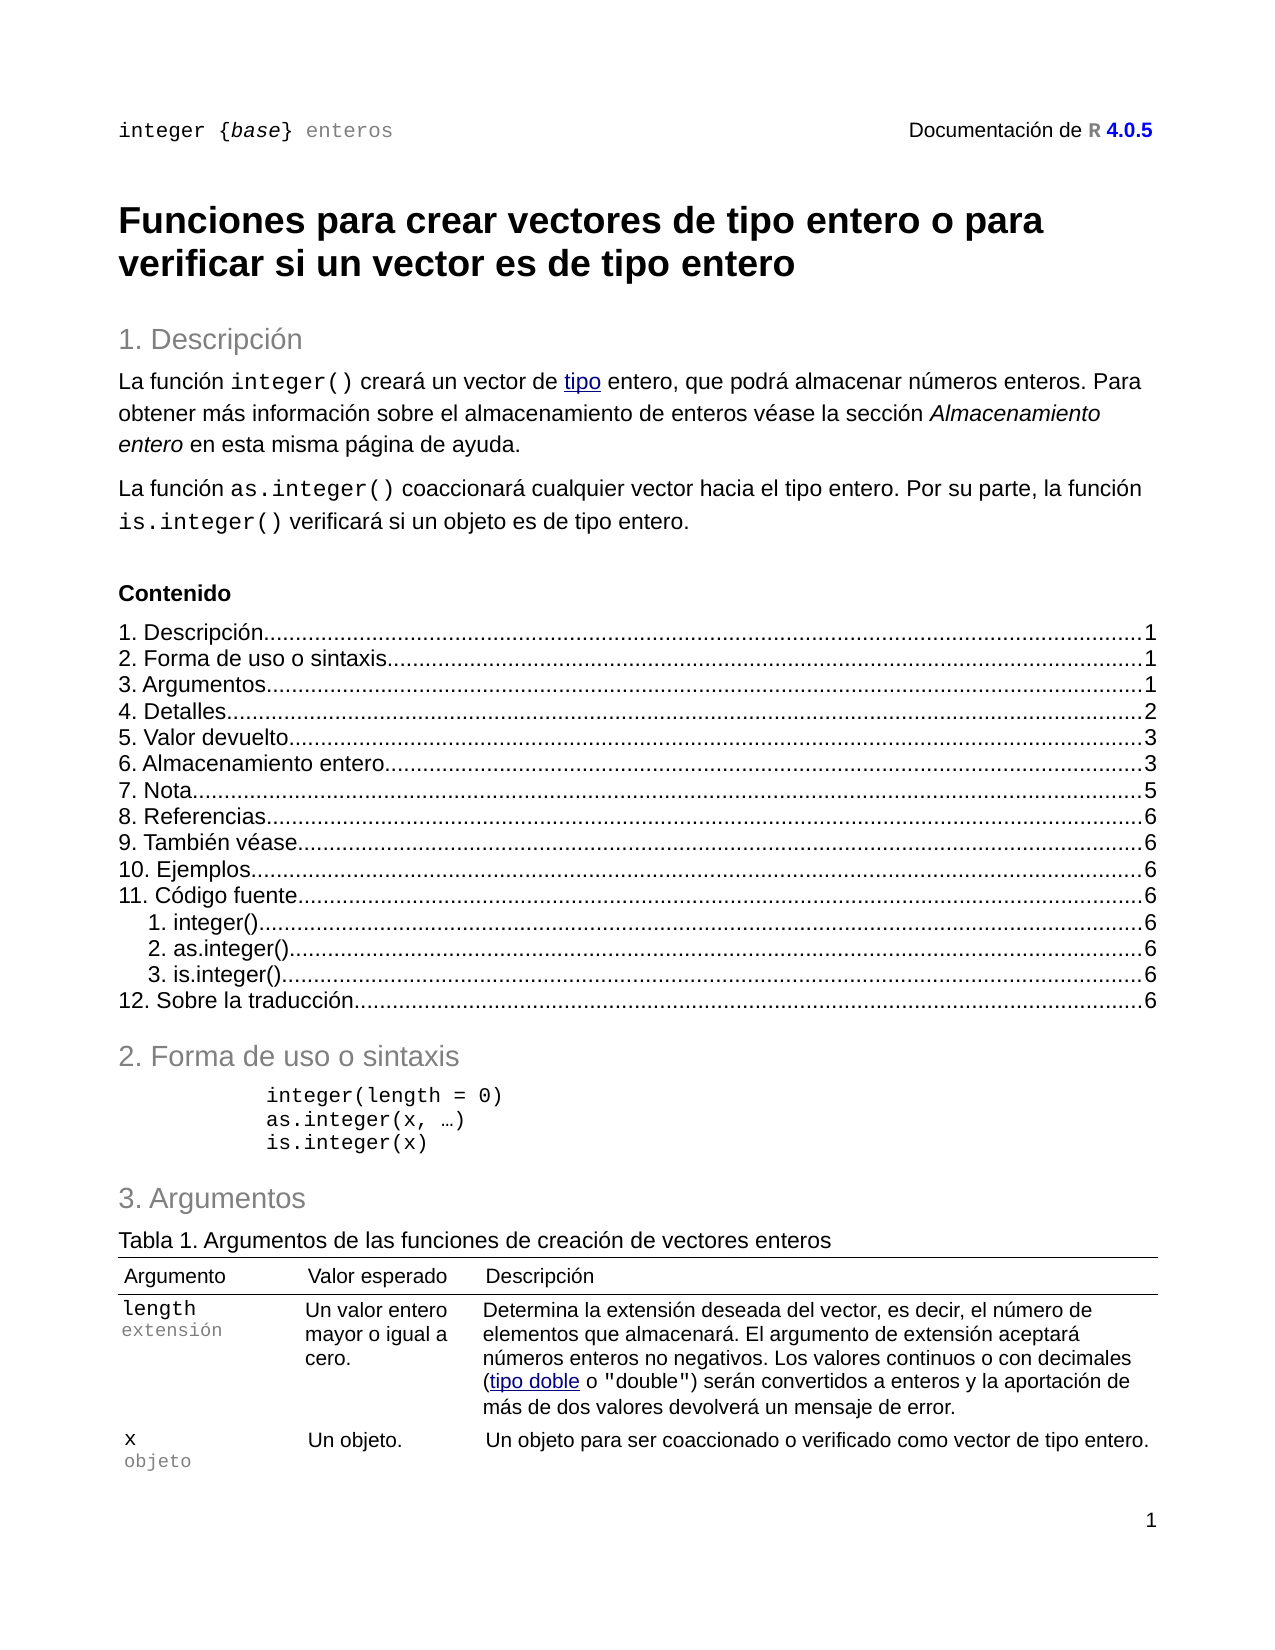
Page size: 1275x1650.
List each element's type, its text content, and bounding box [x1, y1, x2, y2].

text 2. as.integer() 6 [148, 935, 1157, 961]
text 12. Sobre la traducción 6 [118, 987, 1157, 1014]
text 4. Detalles 2 [118, 698, 1157, 724]
subtitle 1. Descripción [118, 322, 1157, 356]
text 1. integer() 6 [148, 908, 1157, 935]
text 6. Almacenamiento entero 3 [118, 750, 1157, 777]
table_cell Un valor entero mayor o igual a cero. [302, 1295, 480, 1422]
subtitle Contenido [118, 580, 1157, 606]
text is.integer(x) [118, 1132, 1157, 1156]
table_header Valor esperado [302, 1258, 480, 1293]
table_header Descripción [480, 1258, 1158, 1293]
table_cell Un objeto. [302, 1422, 480, 1478]
text 7. Nota 5 [118, 777, 1157, 803]
table_cell Un objeto para ser coaccionado o verificado como vector de tipo entero. [480, 1422, 1158, 1478]
text 2. Forma de uso o sintaxis 1 [118, 645, 1157, 671]
text Tabla 1. Argumentos de las funciones de creación de vectores enteros [118, 1227, 1157, 1253]
text La función as.integer() coaccionará cualquier vector hacia el tipo entero. Por su parte, la función is.integer() verificará si un objeto es de tipo entero. [118, 475, 1157, 536]
text La función integer() creará un vector de tipo entero, que podrá almacenar números enteros. Para obtener más información sobre el almacenamiento de enteros véase la sección Almacenamiento entero en esta misma página de ayuda. [118, 368, 1157, 457]
text 8. Referencias 6 [118, 803, 1157, 829]
table_cell Determina la extensión deseada del vector, es decir, el número de elementos que almacenará. El argumento de extensión aceptará números enteros no negativos. Los valores continuos o con decimales (tipo doble o "double") serán convertidos a enteros y la aportación de más de dos valores devolverá un mensaje de error. [480, 1295, 1158, 1422]
text 5. Valor devuelto 3 [118, 724, 1157, 750]
text 3. Argumentos 1 [118, 671, 1157, 698]
text 3. is.integer() 6 [148, 961, 1157, 987]
text 1. Descripción 1 [118, 618, 1157, 645]
text 9. También véase 6 [118, 829, 1157, 856]
subtitle 2. Forma de uso o sintaxis [118, 1039, 1157, 1072]
text integer(length = 0) [118, 1085, 1157, 1108]
table_header Argumento [118, 1258, 302, 1293]
table_cell x objeto [118, 1422, 302, 1478]
table_cell length extensión [118, 1295, 302, 1422]
text 10. Ejemplos 6 [118, 856, 1157, 882]
text as.integer(x, …) [118, 1108, 1157, 1132]
text 11. Código fuente 6 [118, 882, 1157, 908]
title Funciones para crear vectores de tipo entero o para verificar si un vector es de tipo entero [118, 198, 1157, 285]
subtitle 3. Argumentos [118, 1181, 1157, 1214]
